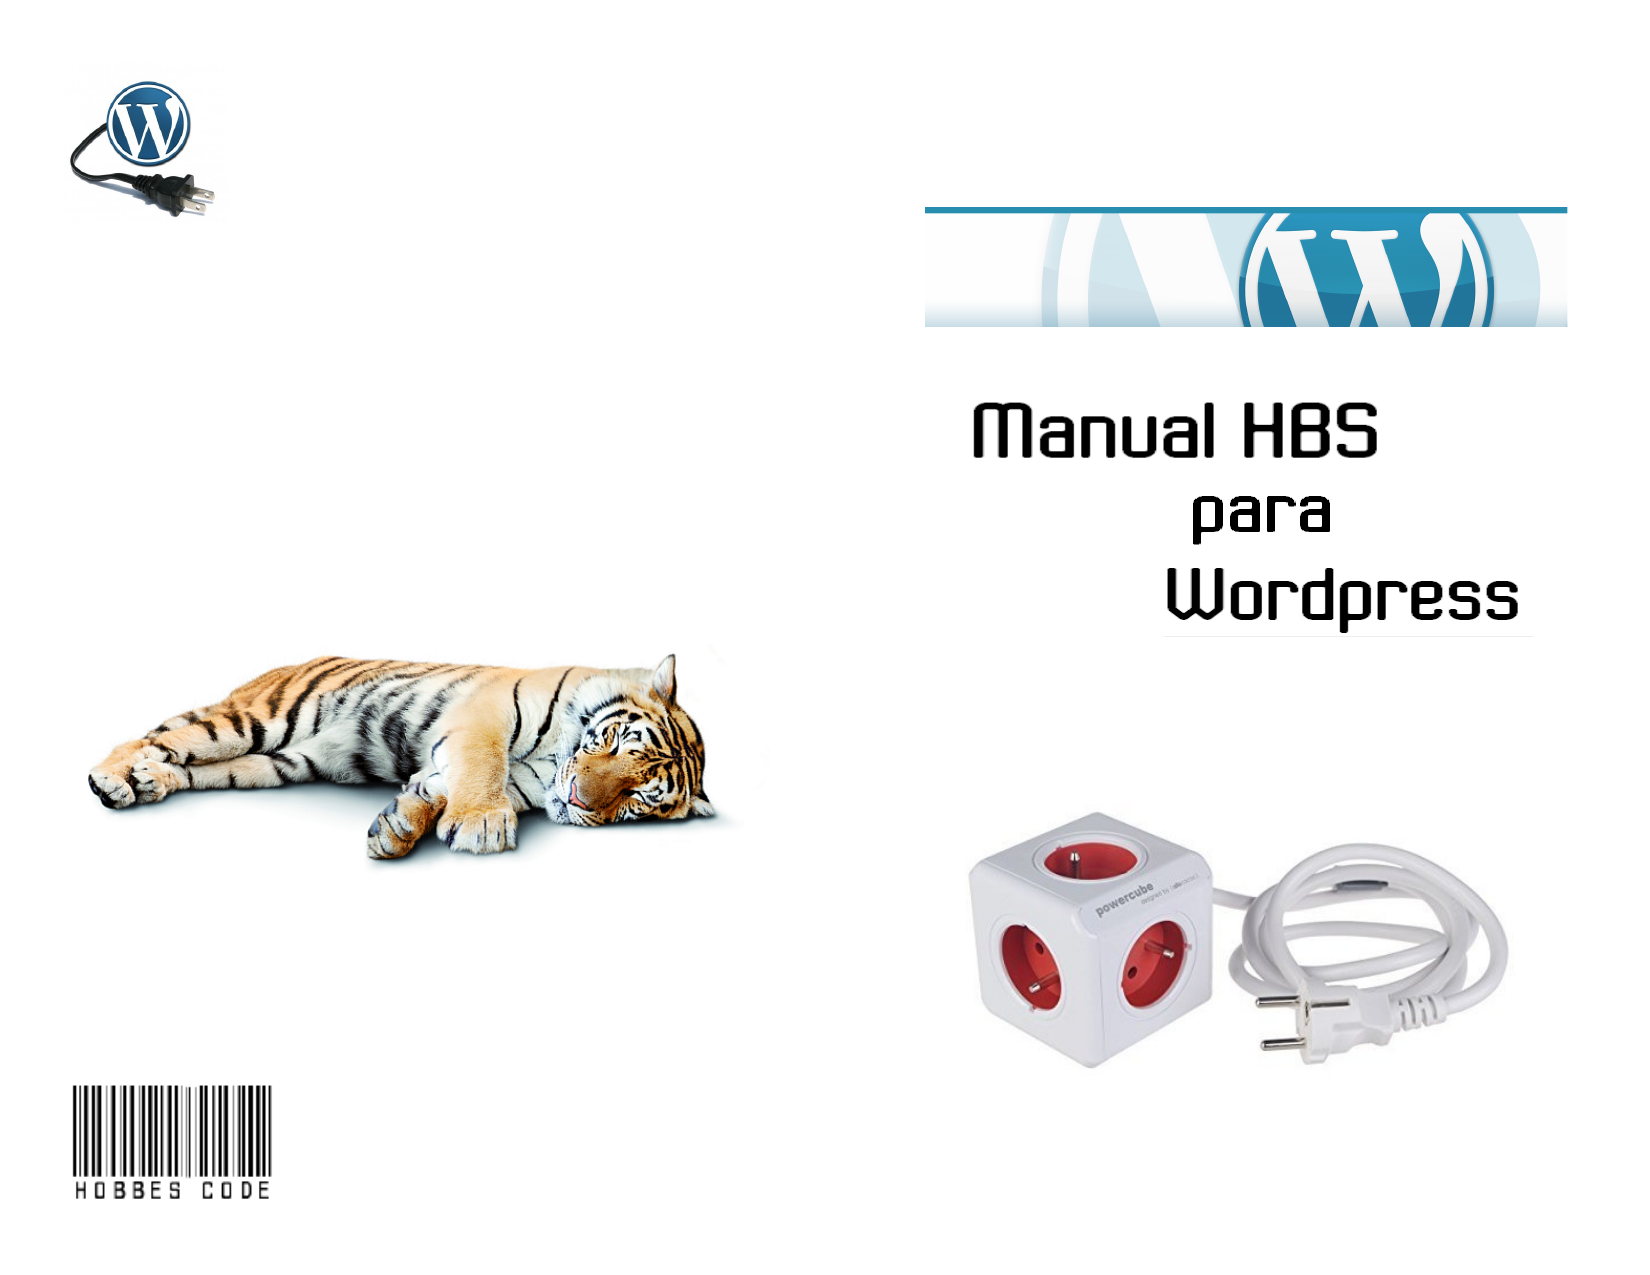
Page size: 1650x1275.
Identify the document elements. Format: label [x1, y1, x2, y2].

picture [1181, 492, 1348, 545]
picture [39, 606, 773, 900]
picture [958, 392, 1399, 463]
picture [1157, 562, 1534, 637]
picture [64, 1078, 283, 1210]
picture [947, 720, 1519, 1131]
picture [925, 207, 1568, 327]
picture [62, 61, 230, 222]
